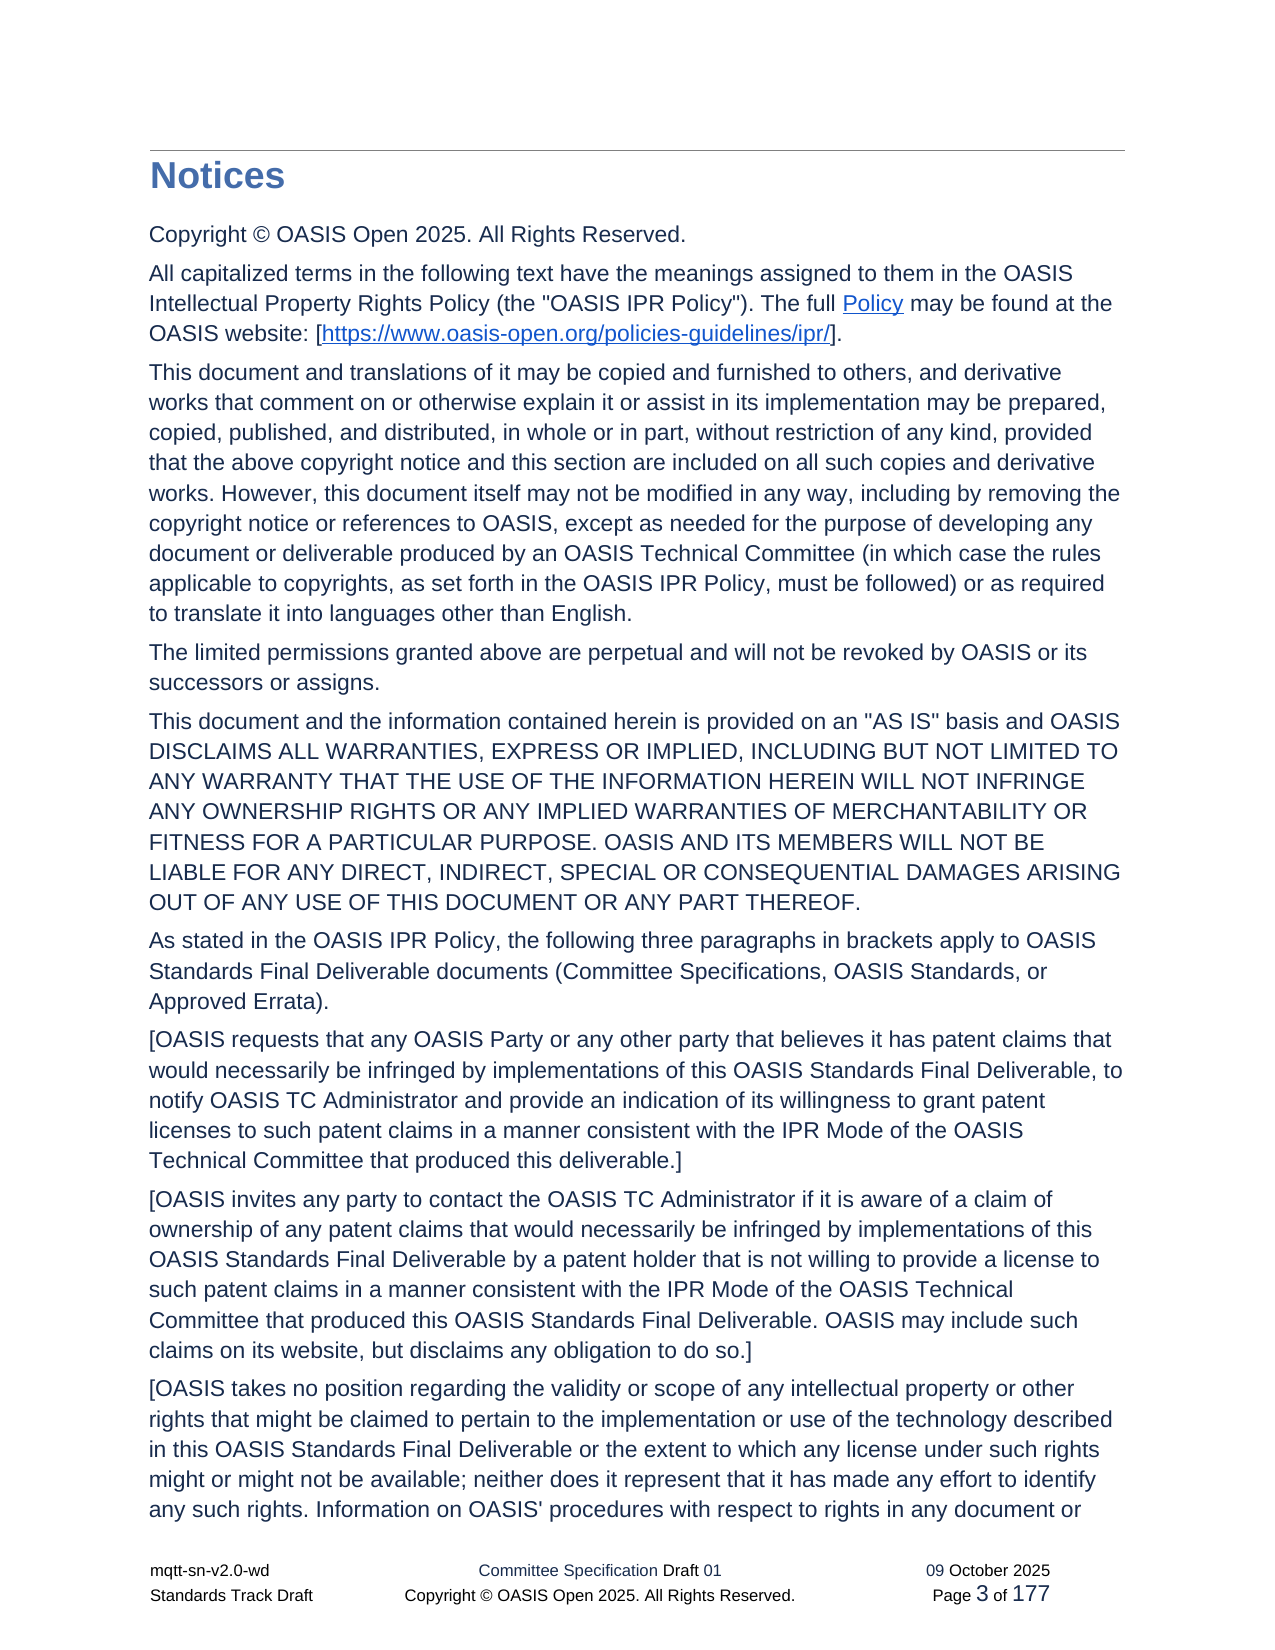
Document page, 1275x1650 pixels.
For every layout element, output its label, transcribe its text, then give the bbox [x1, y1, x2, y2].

text [OASIS requests that any OASIS Party or any other party that believes it has patent claims that would necessarily be infringed by implementations of this OASIS Standards Final Deliverable, to notify OASIS TC Administrator and provide an indication of its willingness to grant patent licenses to such patent claims in a manner consistent with the IPR Mode of the OASIS Technical Committee that produced this deliverable.] [148, 1026, 1124, 1174]
text [OASIS takes no position regarding the validity or scope of any intellectual property or other rights that might be claimed to pertain to the implementation or use of the technology described in this OASIS Standards Final Deliverable or the extent to which any license under such rights might or might not be available; neither does it represent that it has made any effort to identify any such rights. Information on OASIS' procedures with respect to rights in any document or [148, 1375, 1124, 1523]
text Copyright © OASIS Open 2025. All Rights Reserved. [148, 221, 1124, 248]
text This document and the information contained herein is provided on an "AS IS" basis and OASIS DISCLAIMS ALL WARRANTIES, EXPRESS OR IMPLIED, INCLUDING BUT NOT LIMITED TO ANY WARRANTY THAT THE USE OF THE INFORMATION HEREIN WILL NOT INFRINGE ANY OWNERSHIP RIGHTS OR ANY IMPLIED WARRANTIES OF MERCHANTABILITY OR FITNESS FOR A PARTICULAR PURPOSE. OASIS AND ITS MEMBERS WILL NOT BE LIABLE FOR ANY DIRECT, INDIRECT, SPECIAL OR CONSEQUENTIAL DAMAGES ARISING OUT OF ANY USE OF THIS DOCUMENT OR ANY PART THEREOF. [148, 708, 1124, 915]
text As stated in the OASIS IPR Policy, the following three paragraphs in brackets apply to OASIS Standards Final Deliverable documents (Committee Specifications, OASIS Standards, or Approved Errata). [148, 927, 1124, 1014]
text This document and translations of it may be copied and furnished to others, and derivative works that comment on or otherwise explain it or assist in its implementation may be prepared, copied, published, and distributed, in whole or in part, without restriction of any kind, provided that the above copyright notice and this section are included on all such copies and derivative works. However, this document itself may not be modified in any way, including by removing the copyright notice or references to OASIS, except as needed for the purpose of developing any document or deliverable produced by an OASIS Technical Committee (in which case the rules applicable to copyrights, as set forth in the OASIS IPR Policy, must be followed) or as required to translate it into languages other than English. [148, 359, 1124, 627]
text All capitalized terms in the following text have the meanings assigned to them in the OASIS Intellectual Property Rights Policy (the "OASIS IPR Policy"). The full Policy may be found at the OASIS website: [https://www.oasis-open.org/policies-guidelines/ipr/]. [148, 260, 1124, 347]
text The limited permissions granted above are perpetual and will not be revoked by OASIS or its successors or assigns. [148, 639, 1124, 696]
text Notices [150, 151, 1125, 196]
text [OASIS invites any party to contact the OASIS TC Administrator if it is aware of a claim of ownership of any patent claims that would necessarily be infringed by implementations of this OASIS Standards Final Deliverable by a patent holder that is not willing to provide a license to such patent claims in a manner consistent with the IPR Mode of the OASIS Technical Committee that produced this OASIS Standards Final Deliverable. OASIS may include such claims on its website, but disclaims any obligation to do so.] [148, 1186, 1124, 1363]
